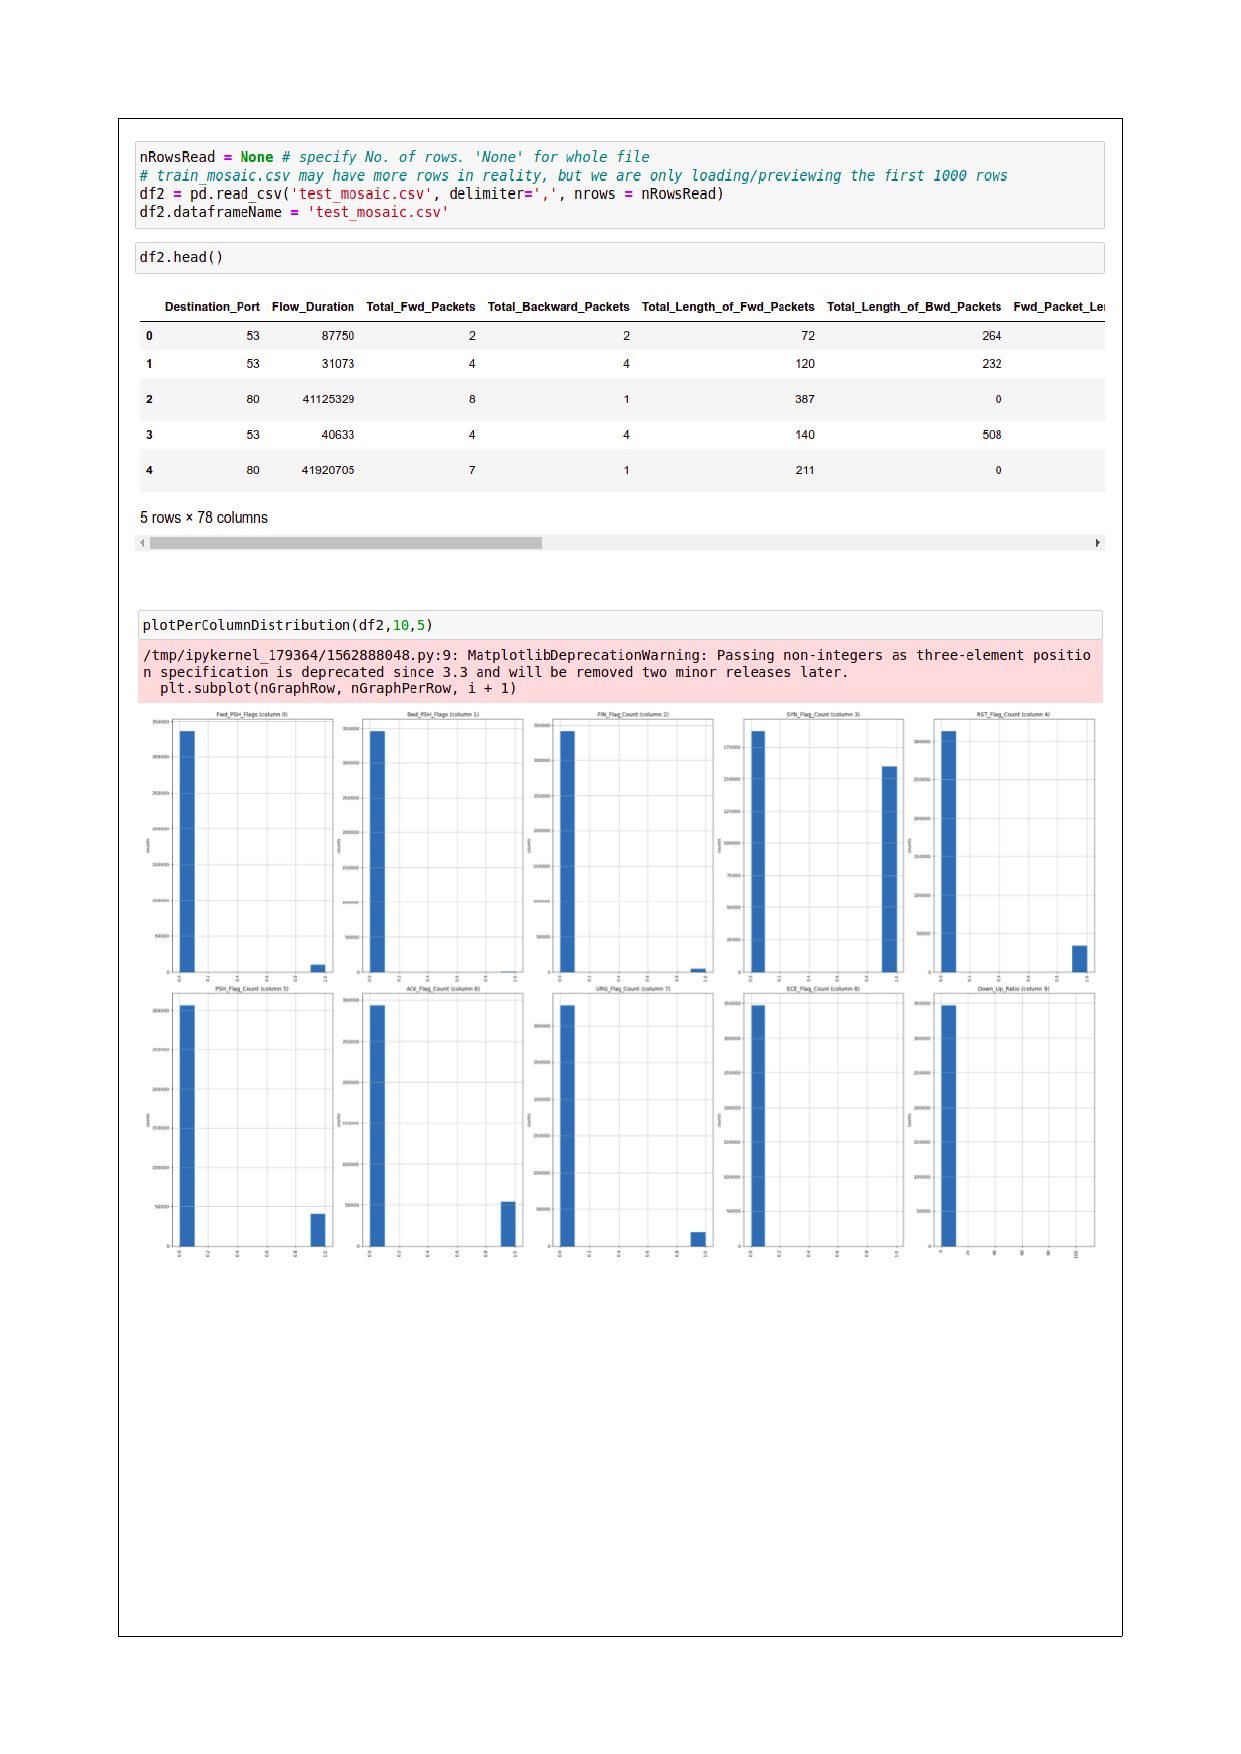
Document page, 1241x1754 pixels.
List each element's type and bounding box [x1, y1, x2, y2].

picture [134, 138, 1107, 560]
picture [134, 607, 1107, 1270]
